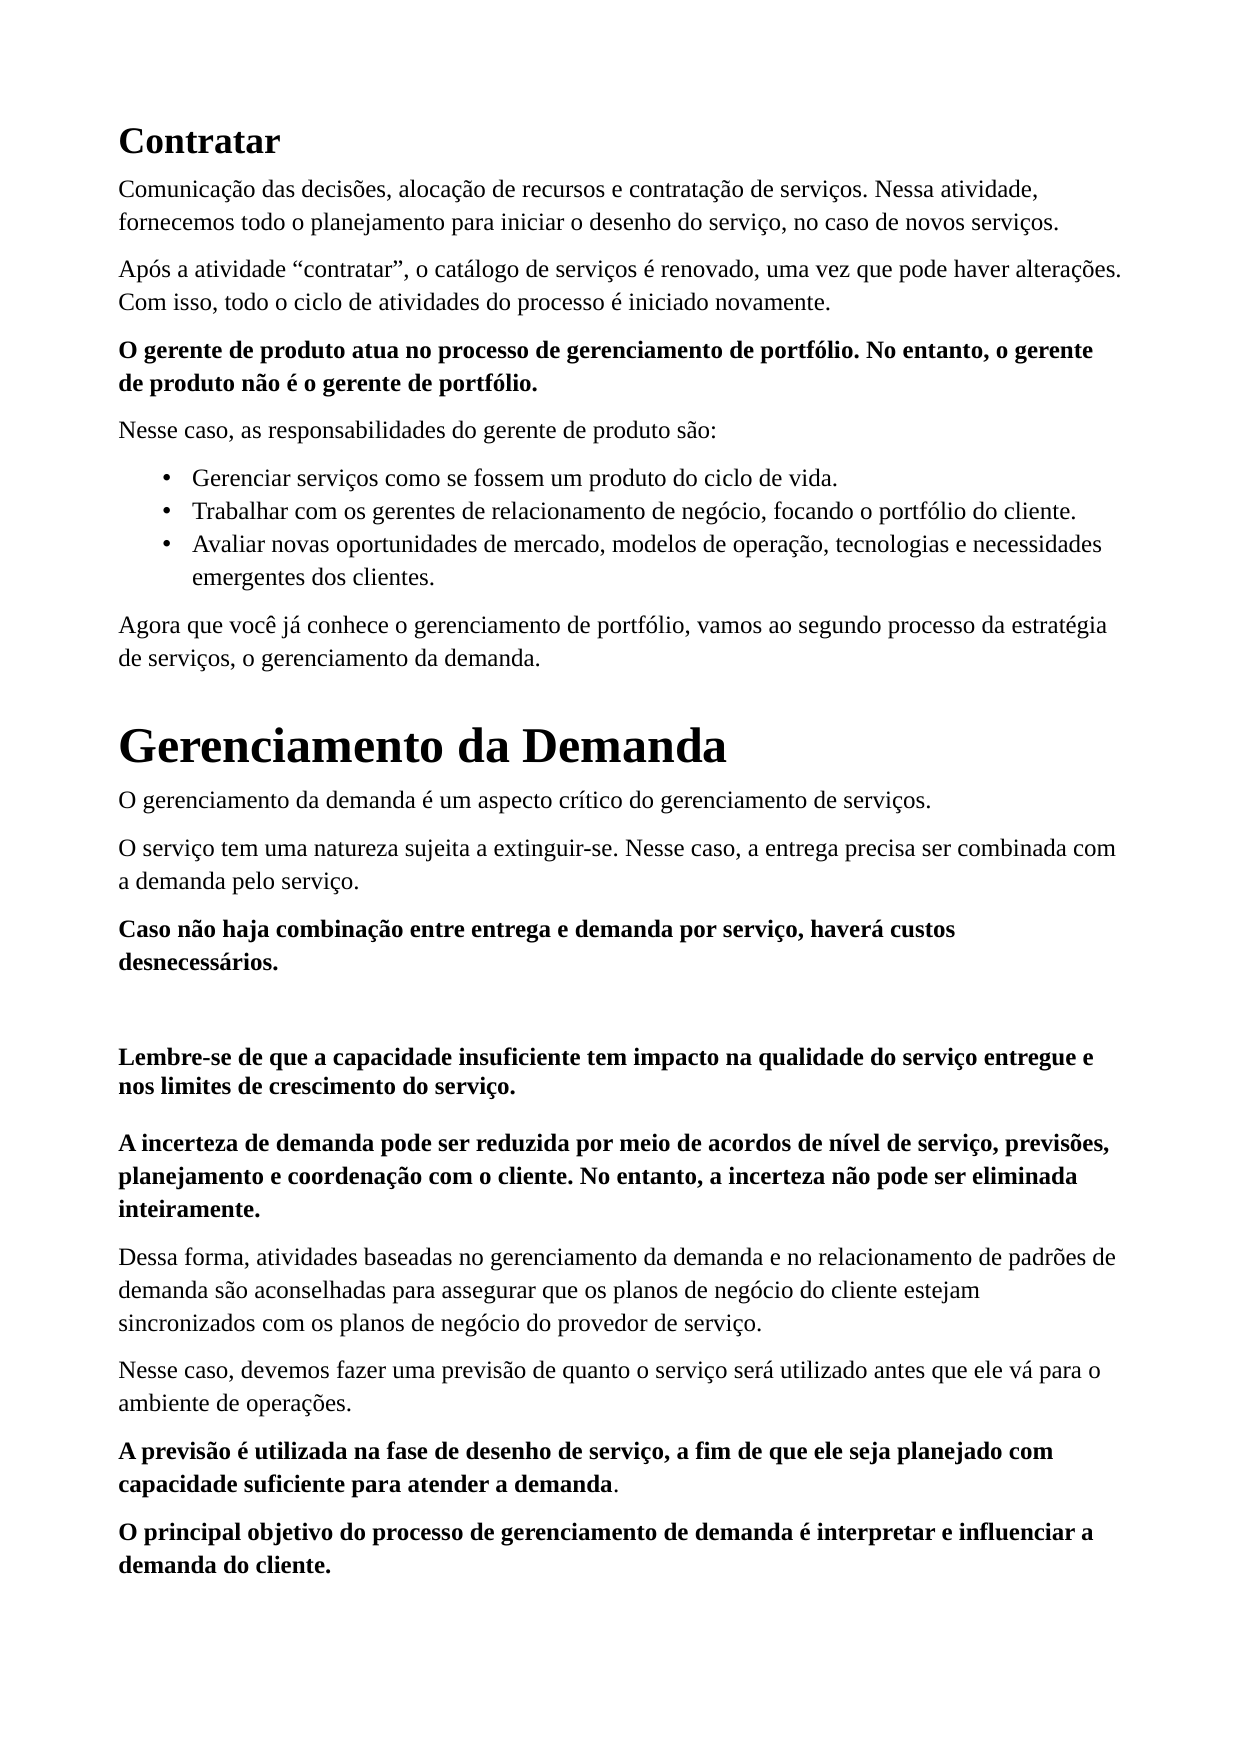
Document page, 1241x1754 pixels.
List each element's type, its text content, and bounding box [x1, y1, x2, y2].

text Caso não haja combinação entre entrega e demanda por serviço, haverá custos desnecessários. [118, 914, 1122, 976]
text Dessa forma, atividades baseadas no gerenciamento da demanda e no relacionamento de padrões de demanda são aconselhadas para assegurar que os planos de negócio do cliente estejam sincronizados com os planos de negócio do provedor de serviço. [118, 1242, 1122, 1337]
list Gerenciar serviços como se fossem um produto do ciclo de vida. [162, 463, 1122, 492]
text Agora que você já conhece o gerenciamento de portfólio, vamos ao segundo processo da estratégia de serviços, o gerenciamento da demanda. [118, 610, 1122, 672]
text Após a atividade “contratar”, o catálogo de serviços é renovado, uma vez que pode haver alterações. Com isso, todo o ciclo de atividades do processo é iniciado novamente. [118, 254, 1122, 316]
text A incerteza de demanda pode ser reduzida por meio de acordos de nível de serviço, previsões, planejamento e coordenação com o cliente. No entanto, a incerteza não pode ser eliminada inteiramente. [118, 1128, 1122, 1223]
subtitle Gerenciamento da Demanda [118, 716, 1122, 773]
text O serviço tem uma natureza sujeita a extinguir-se. Nesse caso, a entrega precisa ser combinada com a demanda pelo serviço. [118, 833, 1122, 895]
text Nesse caso, as responsabilidades do gerente de produto são: [118, 416, 1122, 444]
text Nesse caso, devemos fazer uma previsão de quanto o serviço será utilizado antes que ele vá para o ambiente de operações. [118, 1356, 1122, 1417]
text Comunicação das decisões, alocação de recursos e contratação de serviços. Nessa atividade, fornecemos todo o planejamento para iniciar o desenho do serviço, no caso de novos serviços. [118, 174, 1122, 236]
text O principal objetivo do processo de gerenciamento de demanda é interpretar e influenciar a demanda do cliente. [118, 1517, 1122, 1578]
text O gerenciamento da demanda é um aspecto crítico do gerenciamento de serviços. [118, 786, 1122, 814]
subtitle Contratar [118, 118, 1122, 161]
text O gerente de produto atua no processo de gerenciamento de portfólio. No entanto, o gerente de produto não é o gerente de portfólio. [118, 335, 1122, 397]
text Lembre-se de que a capacidade insuficiente tem impacto na qualidade do serviço entregue e nos limites de crescimento do serviço. [118, 1042, 1122, 1099]
text A previsão é utilizada na fase de desenho de serviço, a fim de que ele seja planejado com capacidade suficiente para atender a demanda. [118, 1436, 1122, 1498]
list Trabalhar com os gerentes de relacionamento de negócio, focando o portfólio do cliente. [162, 496, 1122, 525]
list Avaliar novas oportunidades de mercado, modelos de operação, tecnologias e necessidades emergentes dos clientes. [162, 529, 1122, 591]
